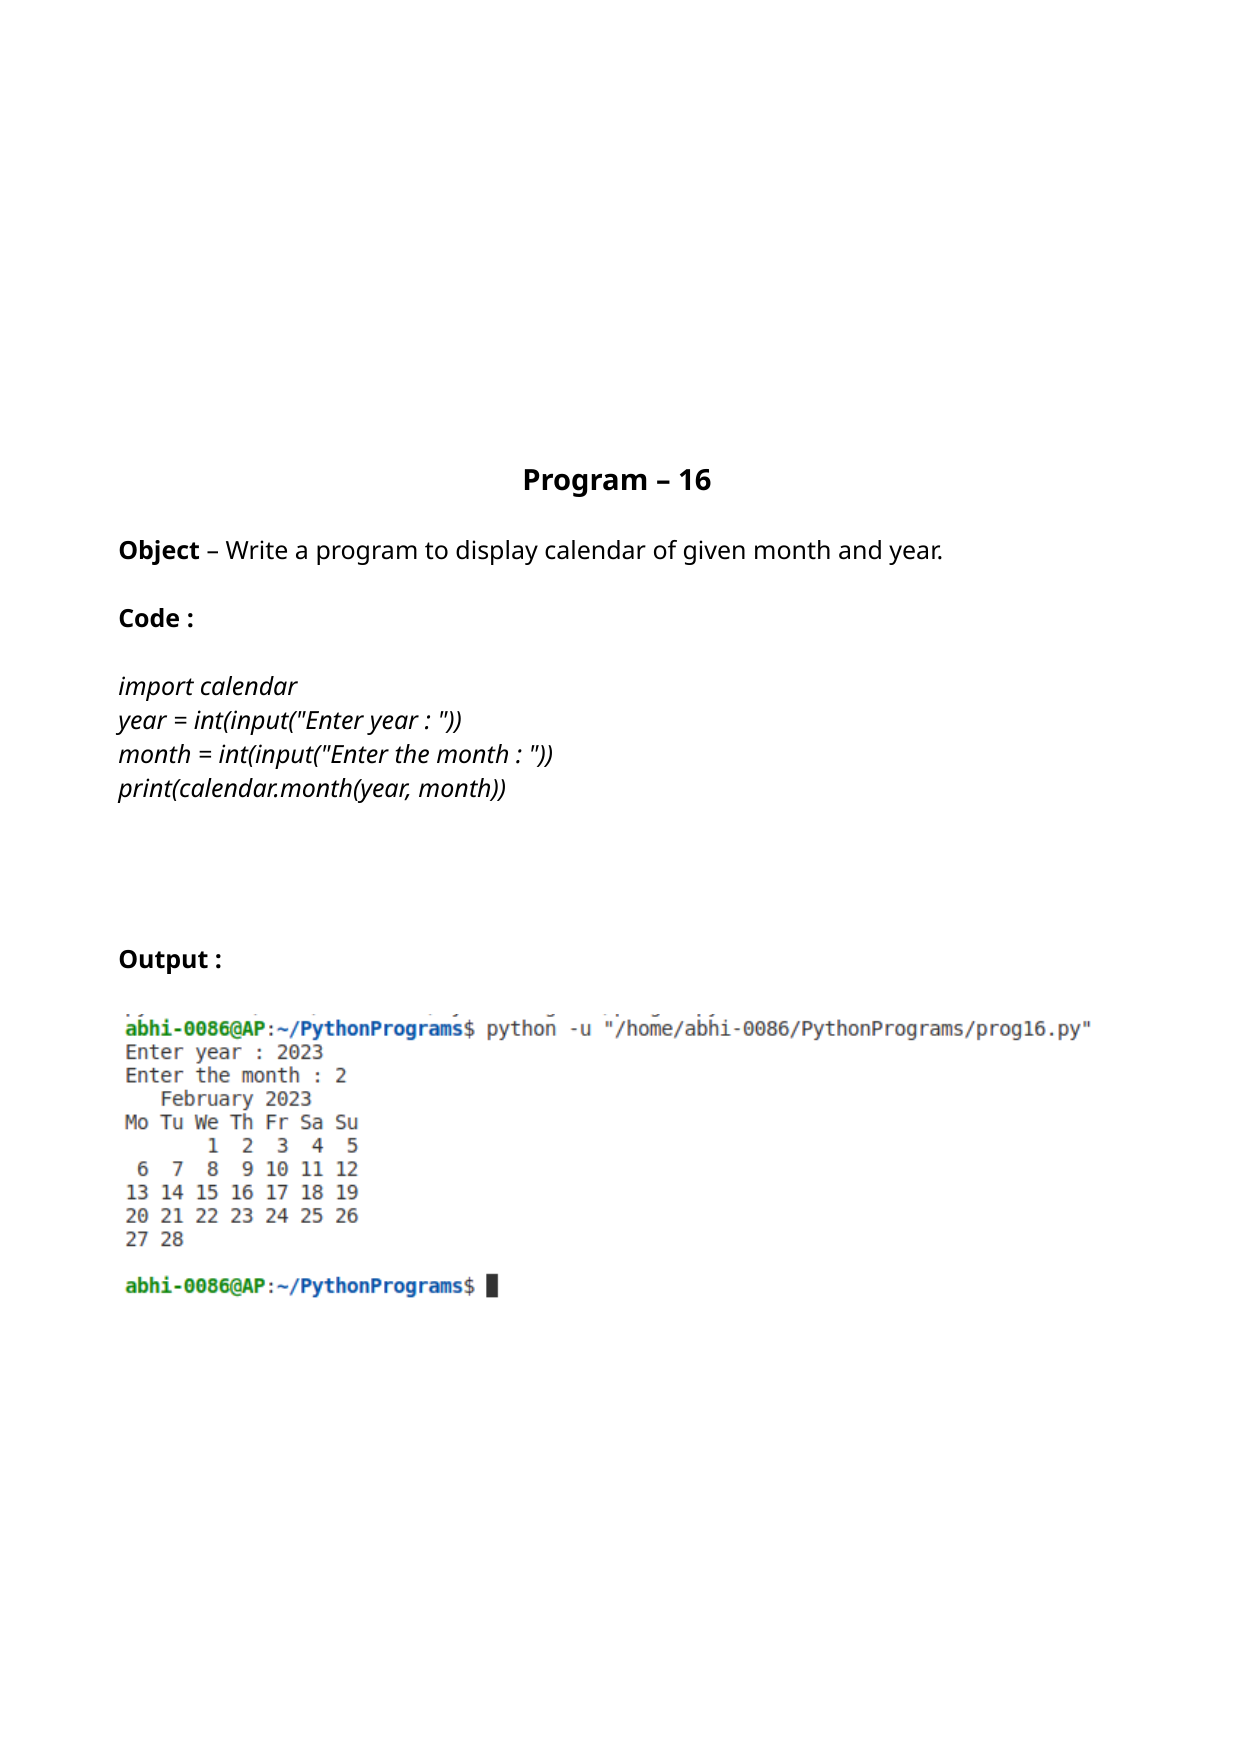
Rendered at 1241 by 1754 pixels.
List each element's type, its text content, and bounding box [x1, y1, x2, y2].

text Program – 16 [118, 459, 1122, 498]
text print(calendar.month(year, month)) [118, 771, 1122, 805]
picture [118, 1014, 1123, 1318]
text Object – Write a program to display calendar of given month and year. [118, 532, 1122, 567]
text month = int(input("Enter the month : ")) [118, 737, 1122, 771]
text Code : [118, 601, 1122, 635]
text import calendar [118, 669, 1122, 703]
text year = int(input("Enter year : ")) [118, 703, 1122, 737]
text Output : [118, 941, 1122, 975]
